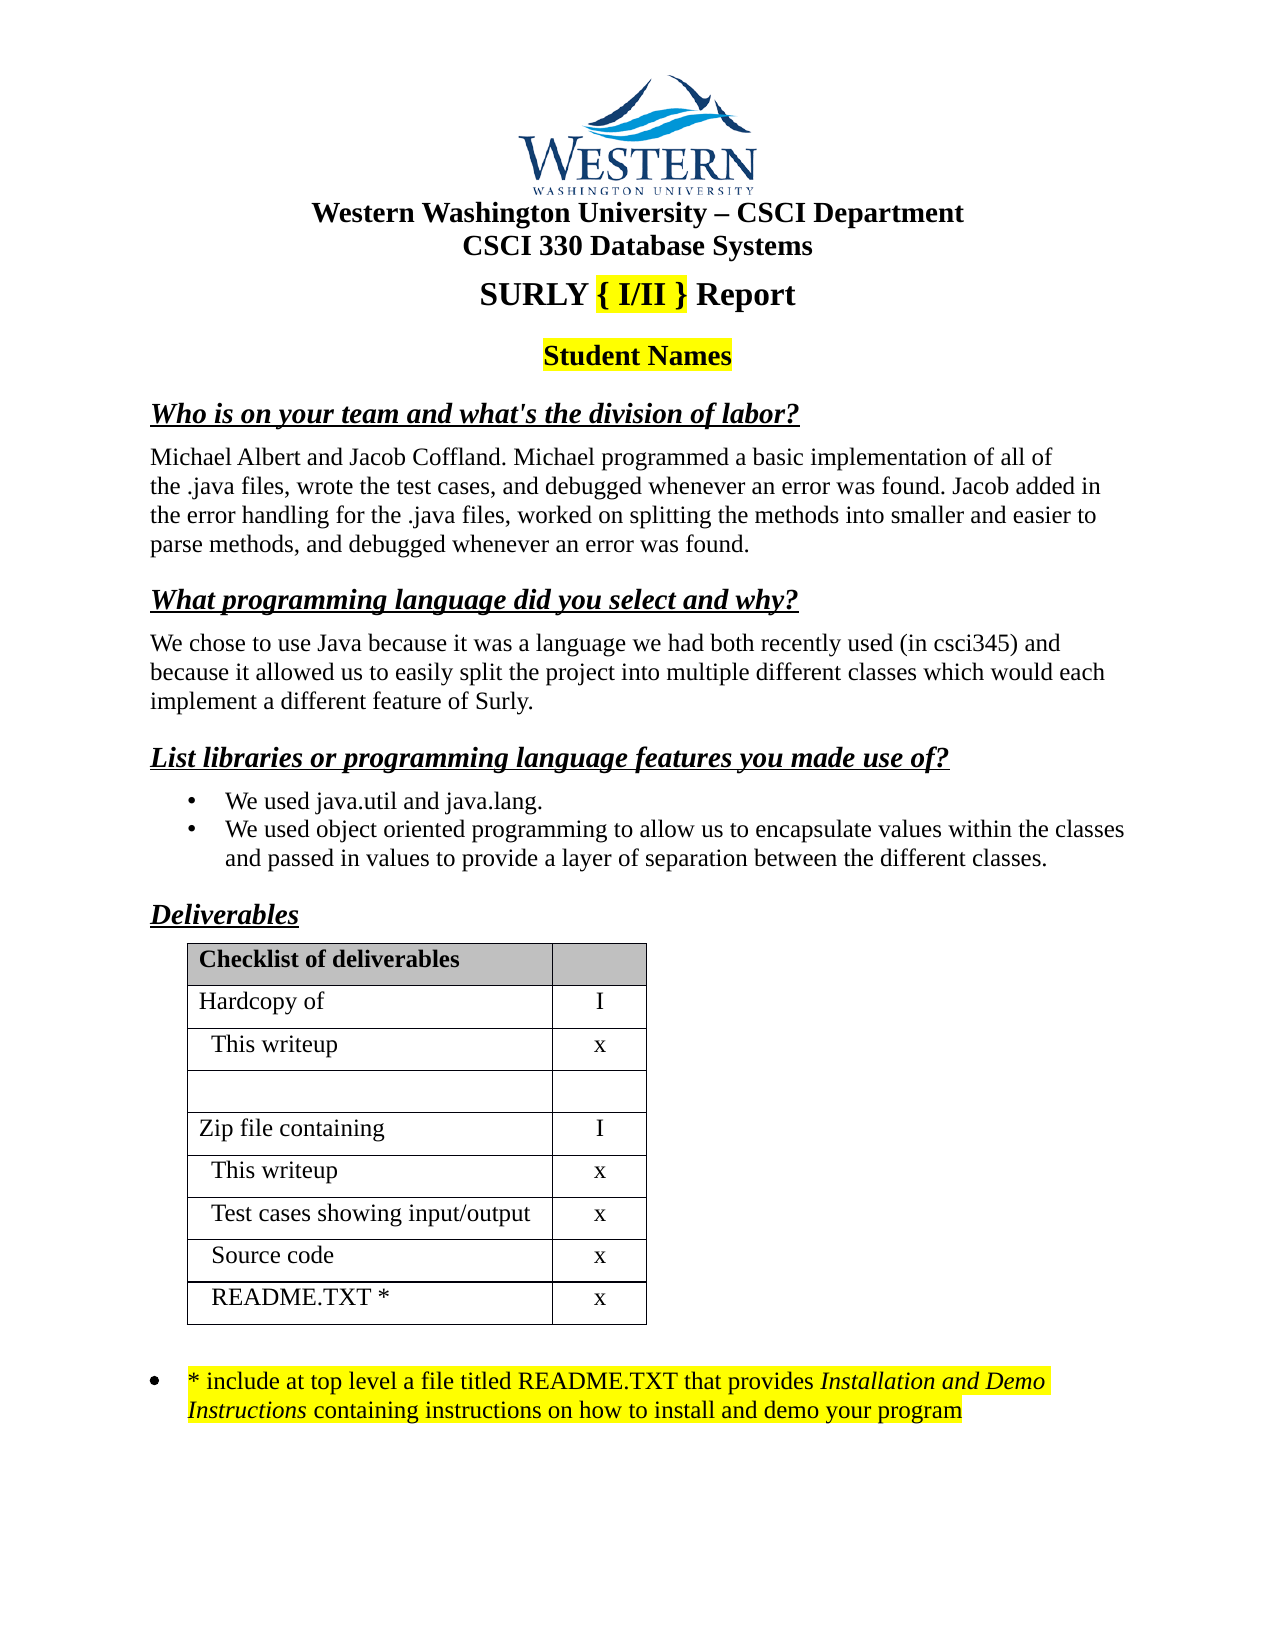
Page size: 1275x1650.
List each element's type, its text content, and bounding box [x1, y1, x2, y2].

table_cell x [553, 1156, 646, 1197]
table_cell x [553, 1283, 646, 1324]
subtitle Who is on your team and what's the division of labor? [150, 396, 1125, 430]
table_cell This writeup [188, 1029, 552, 1070]
subtitle SURLY { I/II } Report [150, 274, 1125, 313]
table_cell x [553, 1198, 646, 1239]
table_cell README.TXT * [188, 1283, 552, 1324]
subtitle What programming language did you select and why? [150, 582, 1125, 616]
text Western Washington University – CSCI Department [150, 195, 1125, 228]
text CSCI 330 Database Systems [150, 228, 1125, 262]
table_cell I [553, 986, 646, 1028]
list * include at top level a file titled README.TXT that provides Installation and Demo Instructions containing instructions on how to install and demo your program [150, 1366, 1125, 1423]
table_cell Source code [188, 1240, 552, 1281]
table_cell This writeup [188, 1156, 552, 1197]
table_cell I [553, 1113, 646, 1154]
subtitle List libraries or programming language features you made use of? [150, 740, 1125, 773]
table_cell [188, 1071, 552, 1112]
table_header [553, 944, 646, 985]
list We used java.util and java.lang. [187, 786, 1125, 814]
text Student Names [150, 338, 1125, 371]
table_cell x [553, 1029, 646, 1070]
text We chose to use Java because it was a language we had both recently used (in csci345) and because it allowed us to easily split the project into multiple different classes which would each implement a different feature of Surly. [150, 628, 1125, 715]
picture [518, 75, 757, 195]
table_header Checklist of deliverables [188, 944, 552, 985]
table_cell Test cases showing input/output [188, 1198, 552, 1239]
table_cell x [553, 1240, 646, 1281]
list We used object oriented programming to allow us to encapsulate values within the classes and passed in values to provide a layer of separation between the different classes. [187, 814, 1125, 872]
text Michael Albert and Jacob Coffland. Michael programmed a basic implementation of all of the .java files, wrote the test cases, and debugged whenever an error was found. Jacob added in the error handling for the .java files, worked on splitting the methods into smaller and easier to parse methods, and debugged whenever an error was found. [150, 442, 1125, 557]
table_cell [553, 1071, 646, 1112]
table_cell Hardcopy of [188, 986, 552, 1028]
table_cell Zip file containing [188, 1113, 552, 1154]
subtitle Deliverables [150, 897, 1125, 931]
